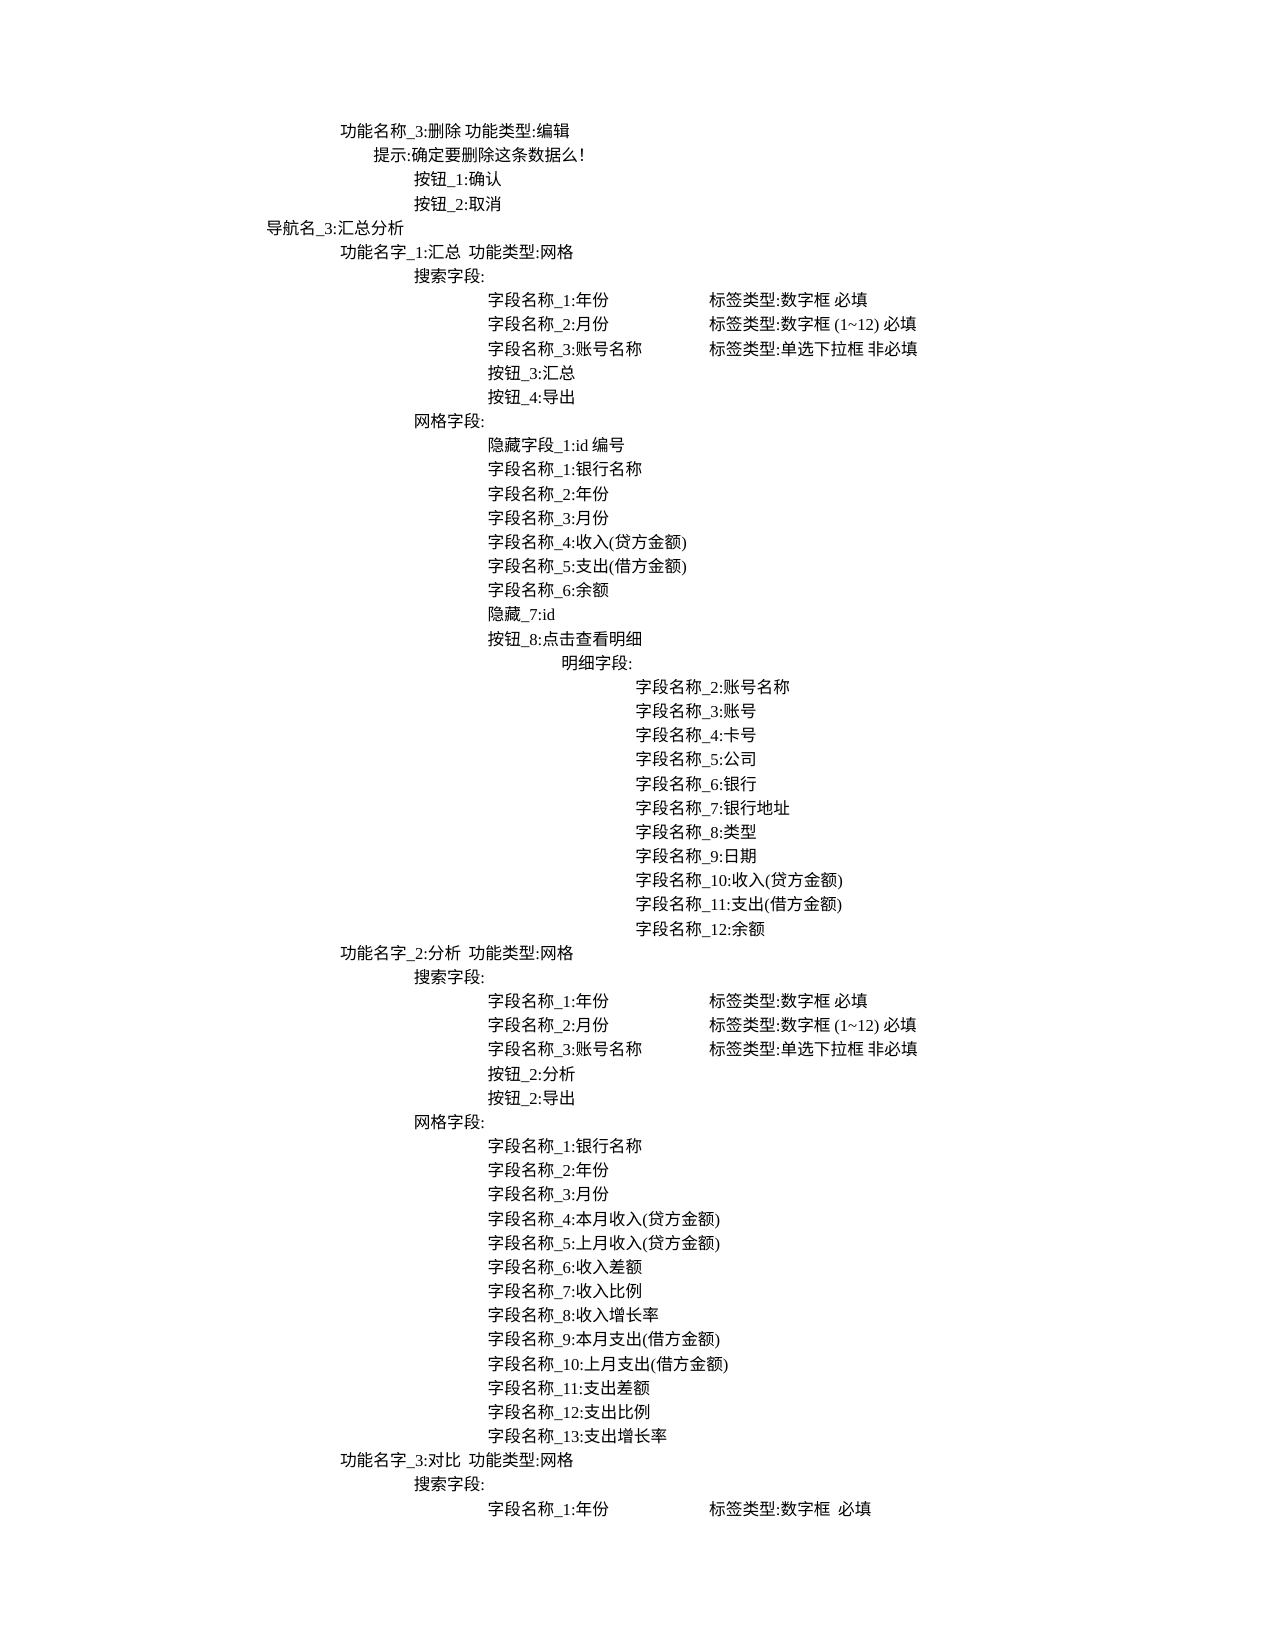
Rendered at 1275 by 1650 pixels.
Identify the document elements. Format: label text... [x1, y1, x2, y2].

text 按钮_2:取消 [118, 191, 1157, 215]
text 字段名称_4:本月收入(贷方金额) [118, 1206, 1157, 1230]
text 字段名称_11:支出差额 [118, 1375, 1157, 1399]
text 字段名称_6:银行 [118, 771, 1157, 795]
text 功能名字_1:汇总 功能类型:网格 [118, 239, 1157, 263]
text 字段名称_1:年份 标签类型:数字框 必填 [118, 988, 1157, 1012]
text 字段名称_10:上月支出(借方金额) [118, 1351, 1157, 1375]
text 按钮_4:导出 [118, 384, 1157, 408]
text 功能名字_2:分析 功能类型:网格 [118, 940, 1157, 964]
text 字段名称_3:月份 [118, 505, 1157, 529]
text 字段名称_5:支出(借方金额) [118, 553, 1157, 577]
text 字段名称_8:收入增长率 [118, 1302, 1157, 1326]
text 字段名称_2:月份 标签类型:数字框 (1~12) 必填 [118, 311, 1157, 336]
text 字段名称_6:余额 [118, 577, 1157, 601]
text 字段名称_3:账号名称 标签类型:单选下拉框 非必填 [118, 336, 1157, 360]
text 字段名称_5:公司 [118, 746, 1157, 771]
text 功能名称_3:删除 功能类型:编辑 [118, 118, 1157, 142]
text 字段名称_4:收入(贷方金额) [118, 529, 1157, 553]
text 字段名称_11:支出(借方金额) [118, 891, 1157, 916]
text 功能名字_3:对比 功能类型:网格 [118, 1447, 1157, 1471]
text 按钮_2:分析 [118, 1061, 1157, 1085]
text 按钮_3:汇总 [118, 360, 1157, 384]
text 隐藏_7:id [118, 601, 1157, 626]
text 字段名称_2:年份 [118, 481, 1157, 505]
text 字段名称_7:收入比例 [118, 1278, 1157, 1302]
text 搜索字段: [118, 964, 1157, 988]
text 字段名称_1:年份 标签类型:数字框 必填 [118, 287, 1157, 311]
text 导航名_3:汇总分析 [118, 215, 1157, 239]
text 明细字段: [118, 650, 1157, 674]
text 字段名称_3:账号 [118, 698, 1157, 722]
text 隐藏字段_1:id编号 [118, 432, 1157, 456]
text 字段名称_2:月份 标签类型:数字框 (1~12) 必填 [118, 1012, 1157, 1036]
text 字段名称_9:日期 [118, 843, 1157, 867]
text 字段名称_1:年份 标签类型:数字框 必填 [118, 1496, 1157, 1520]
text 搜索字段: [118, 263, 1157, 287]
text 字段名称_12:支出比例 [118, 1399, 1157, 1423]
text 字段名称_3:月份 [118, 1181, 1157, 1206]
text 字段名称_1:银行名称 [118, 1133, 1157, 1157]
text 字段名称_7:银行地址 [118, 795, 1157, 819]
text 字段名称_5:上月收入(贷方金额) [118, 1230, 1157, 1254]
text 字段名称_3:账号名称 标签类型:单选下拉框 非必填 [118, 1036, 1157, 1061]
text 字段名称_12:余额 [118, 916, 1157, 940]
text 网格字段: [118, 1109, 1157, 1133]
text 字段名称_2:年份 [118, 1157, 1157, 1181]
text 字段名称_4:卡号 [118, 722, 1157, 746]
text 网格字段: [118, 408, 1157, 432]
text 按钮_2:导出 [118, 1085, 1157, 1109]
text 字段名称_6:收入差额 [118, 1254, 1157, 1278]
text 字段名称_13:支出增长率 [118, 1423, 1157, 1447]
text 字段名称_1:银行名称 [118, 456, 1157, 481]
text 搜索字段: [118, 1471, 1157, 1496]
text 按钮_8:点击查看明细 [118, 626, 1157, 650]
text 提示:确定要删除这条数据么！ [118, 142, 1157, 166]
text 字段名称_8:类型 [118, 819, 1157, 843]
text 按钮_1:确认 [118, 166, 1157, 191]
text 字段名称_2:账号名称 [118, 674, 1157, 698]
text 字段名称_9:本月支出(借方金额) [118, 1326, 1157, 1351]
text 字段名称_10:收入(贷方金额) [118, 867, 1157, 891]
